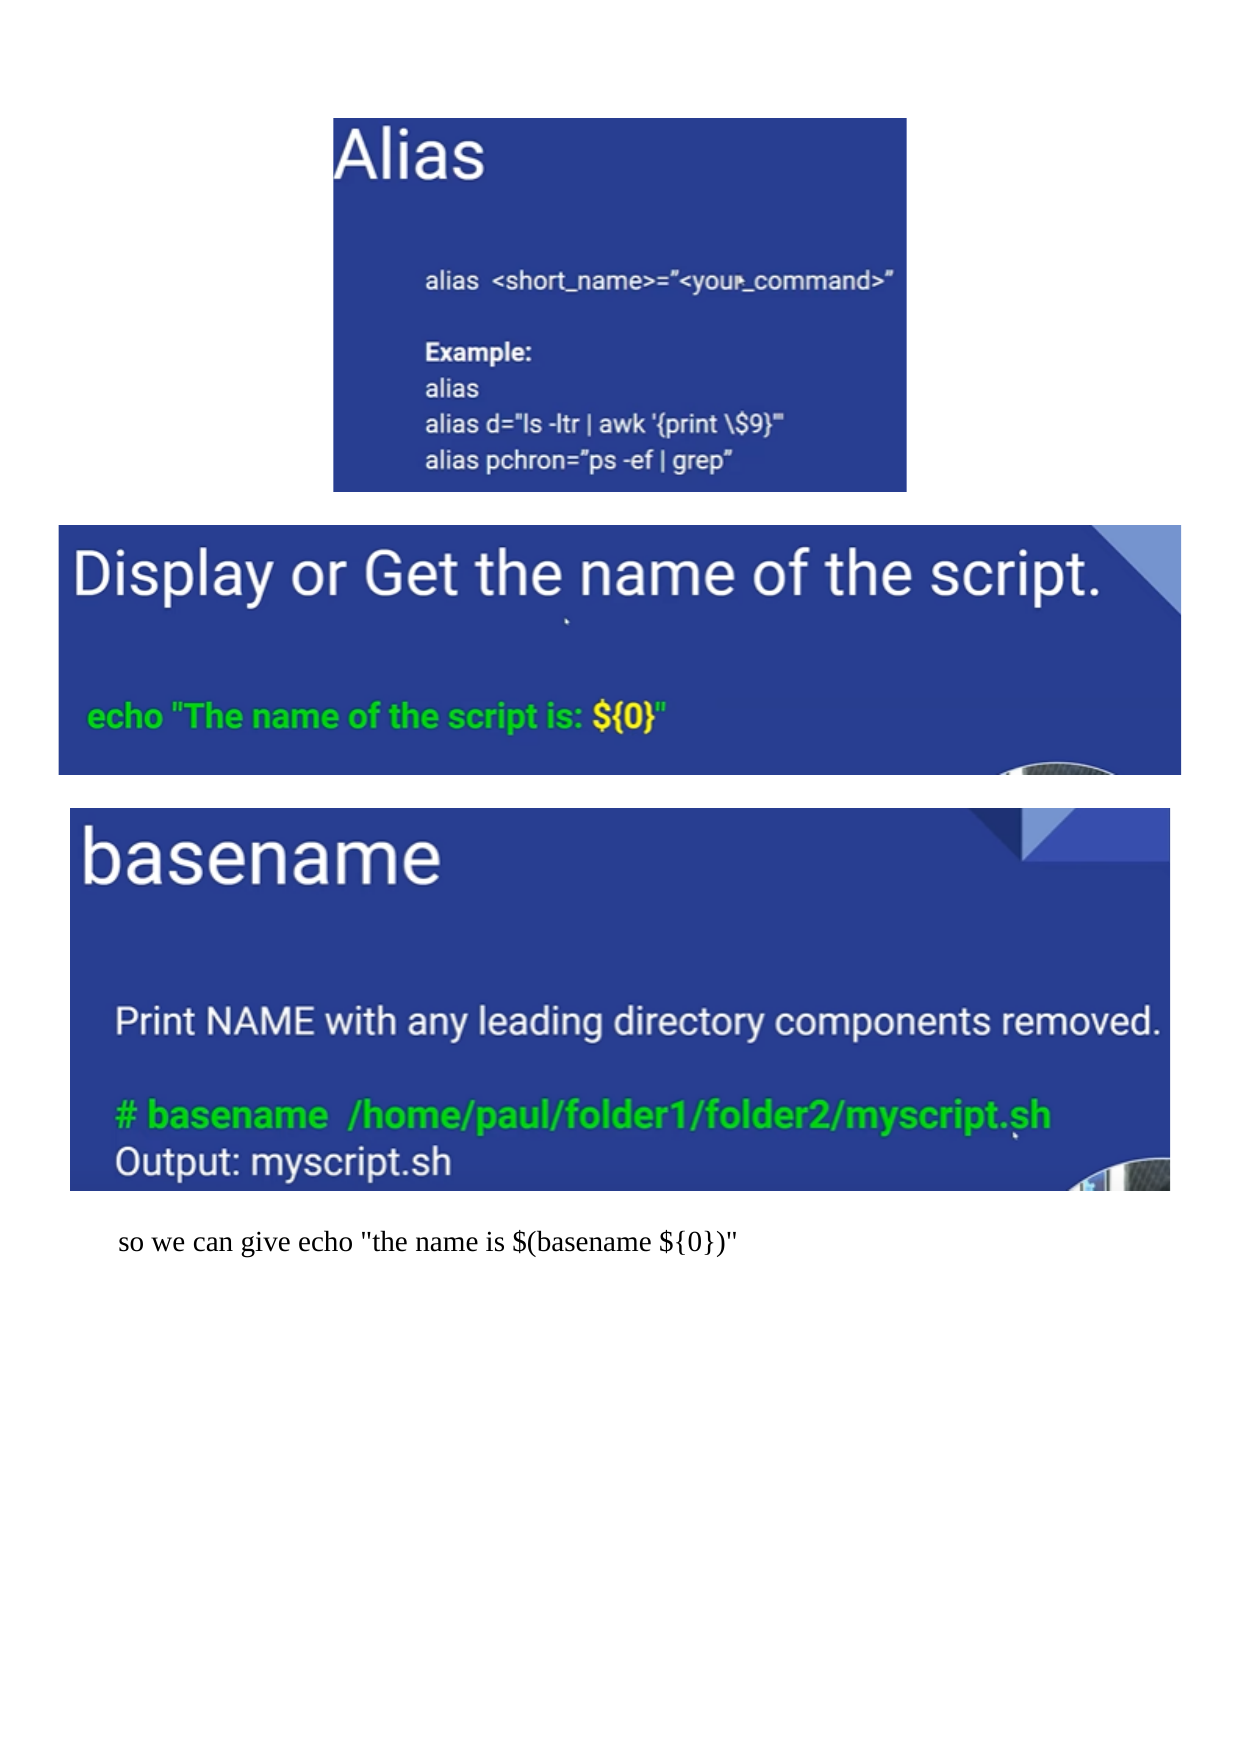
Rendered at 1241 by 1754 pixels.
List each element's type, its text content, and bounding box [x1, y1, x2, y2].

picture [333, 118, 907, 492]
text so we can give echo "the name is $(basename ${0})" [118, 1224, 1240, 1258]
picture [70, 808, 1171, 1191]
picture [58, 525, 1182, 775]
